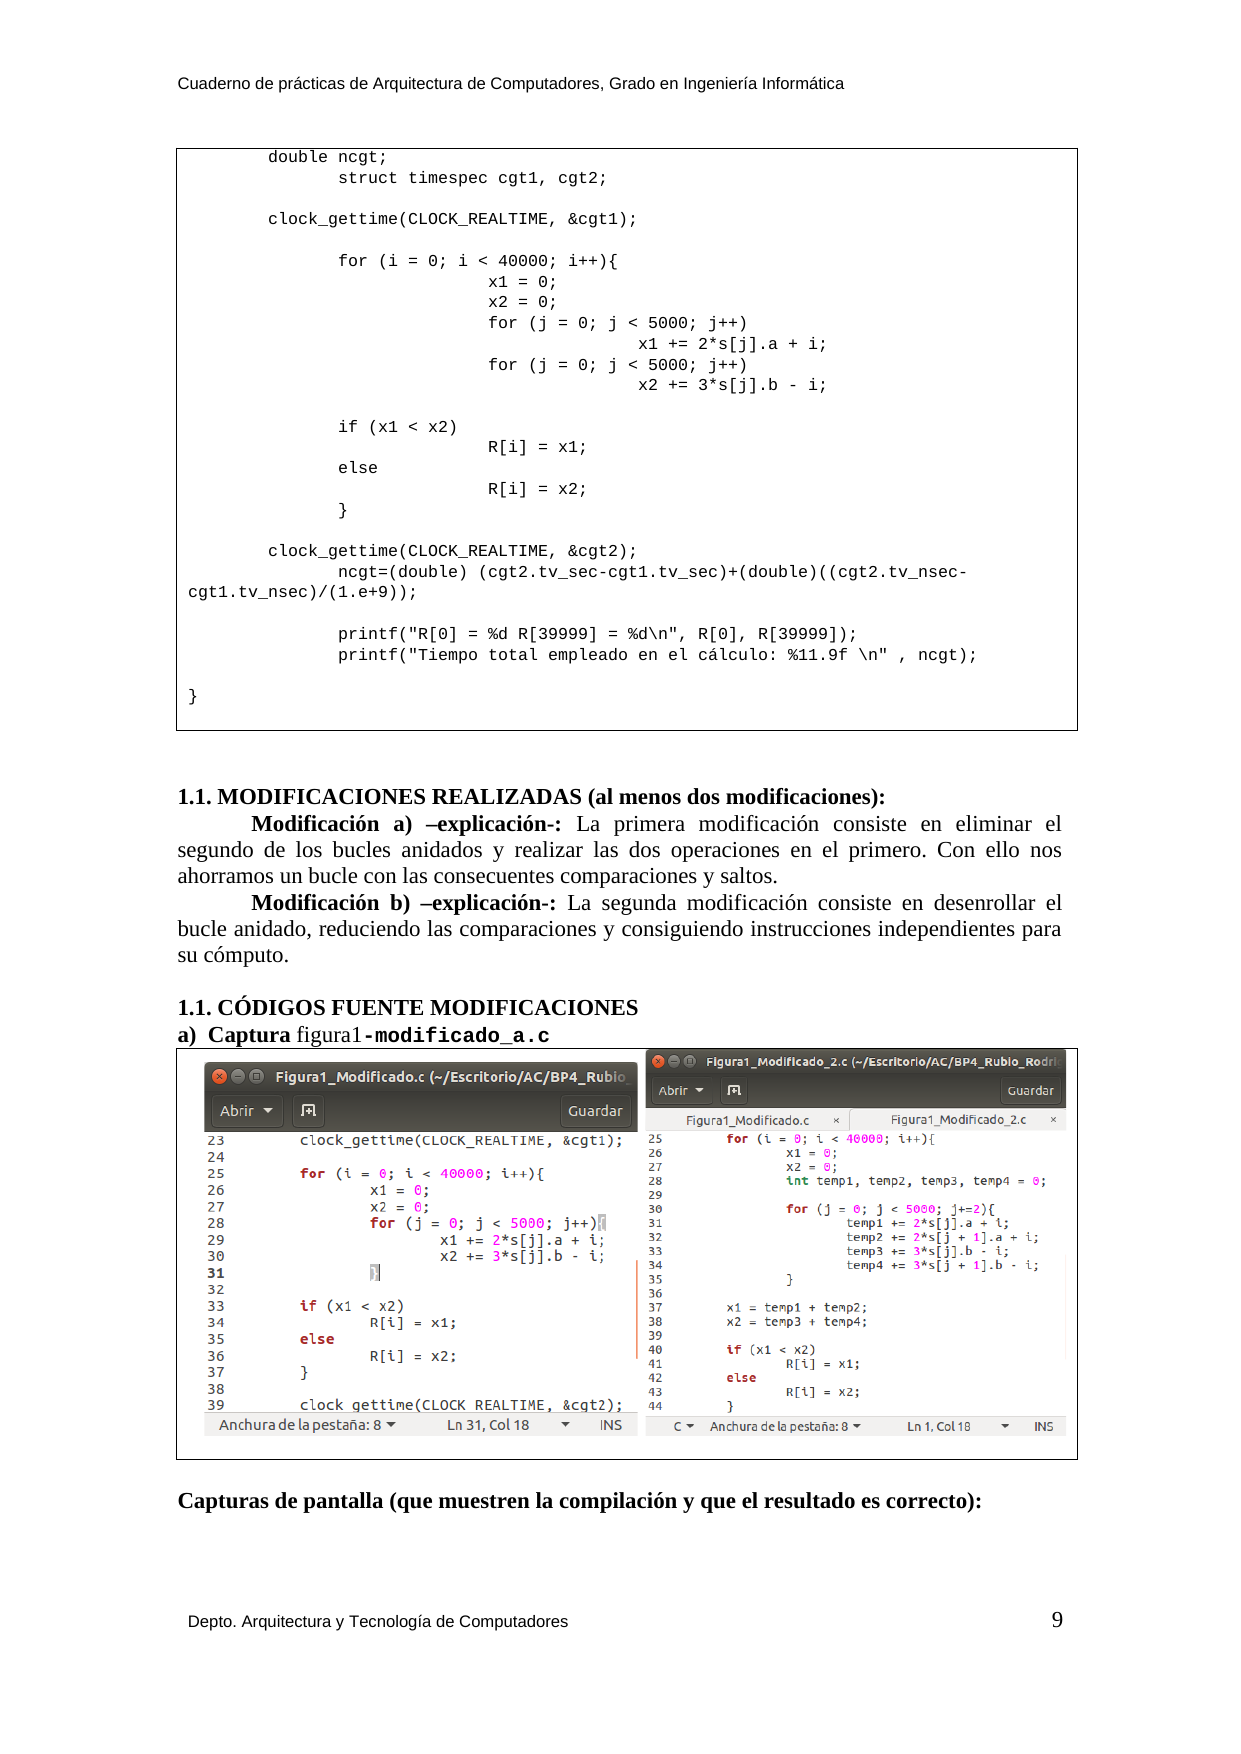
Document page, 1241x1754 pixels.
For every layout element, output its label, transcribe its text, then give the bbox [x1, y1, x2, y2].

table_header double ncgt; struct timespec cgt1, cgt2; clock_gettime(CLOCK_REALTIME, &cgt1); for (i = 0; i < 40000; i++){ x1 = 0; x2 = 0; for (j = 0; j < 5000; j++) x1 += 2*s[j].a + i; for (j = 0; j < 5000; j++) x2 += 3*s[j].b - i; if (x1 < x2) R[i] = x1; else R[i] = x2; } clock_gettime(CLOCK_REALTIME, &cgt2); ncgt=(double) (cgt2.tv_sec-cgt1.tv_sec)+(double)((cgt2.tv_nsec-cgt1.tv_nsec)/(1.e+9)); printf("R[0] = %d R[39999] = %d\n", R[0], R[39999]); printf("Tiempo total empleado en el cálculo: %11.9f \n" , ncgt); } [177, 149, 1077, 730]
text Modificación a) –explicación-: La primera modificación consiste en eliminar el segundo de los bucles anidados y realizar las dos operaciones en el primero. Con ello nos ahorramos un bucle con las consecuentes comparaciones y saltos. [177, 810, 1063, 889]
picture [645, 1049, 1067, 1436]
text Capturas de pantalla (que muestren la compilación y que el resultado es correcto): [177, 1487, 1063, 1513]
table_header [177, 1049, 1077, 1459]
text Modificación b) –explicación-: La segunda modificación consiste en desenrollar el bucle anidado, reduciendo las comparaciones y consiguiendo instrucciones independientes para su cómputo. [177, 889, 1063, 968]
text a) Captura figura1-modificado_a.c [177, 1021, 1063, 1048]
text 1.1. CÓDIGOS FUENTE MODIFICACIONES [177, 994, 1063, 1021]
picture [204, 1062, 638, 1436]
text 1.1. MODIFICACIONES REALIZADAS (al menos dos modificaciones): [177, 783, 1063, 810]
